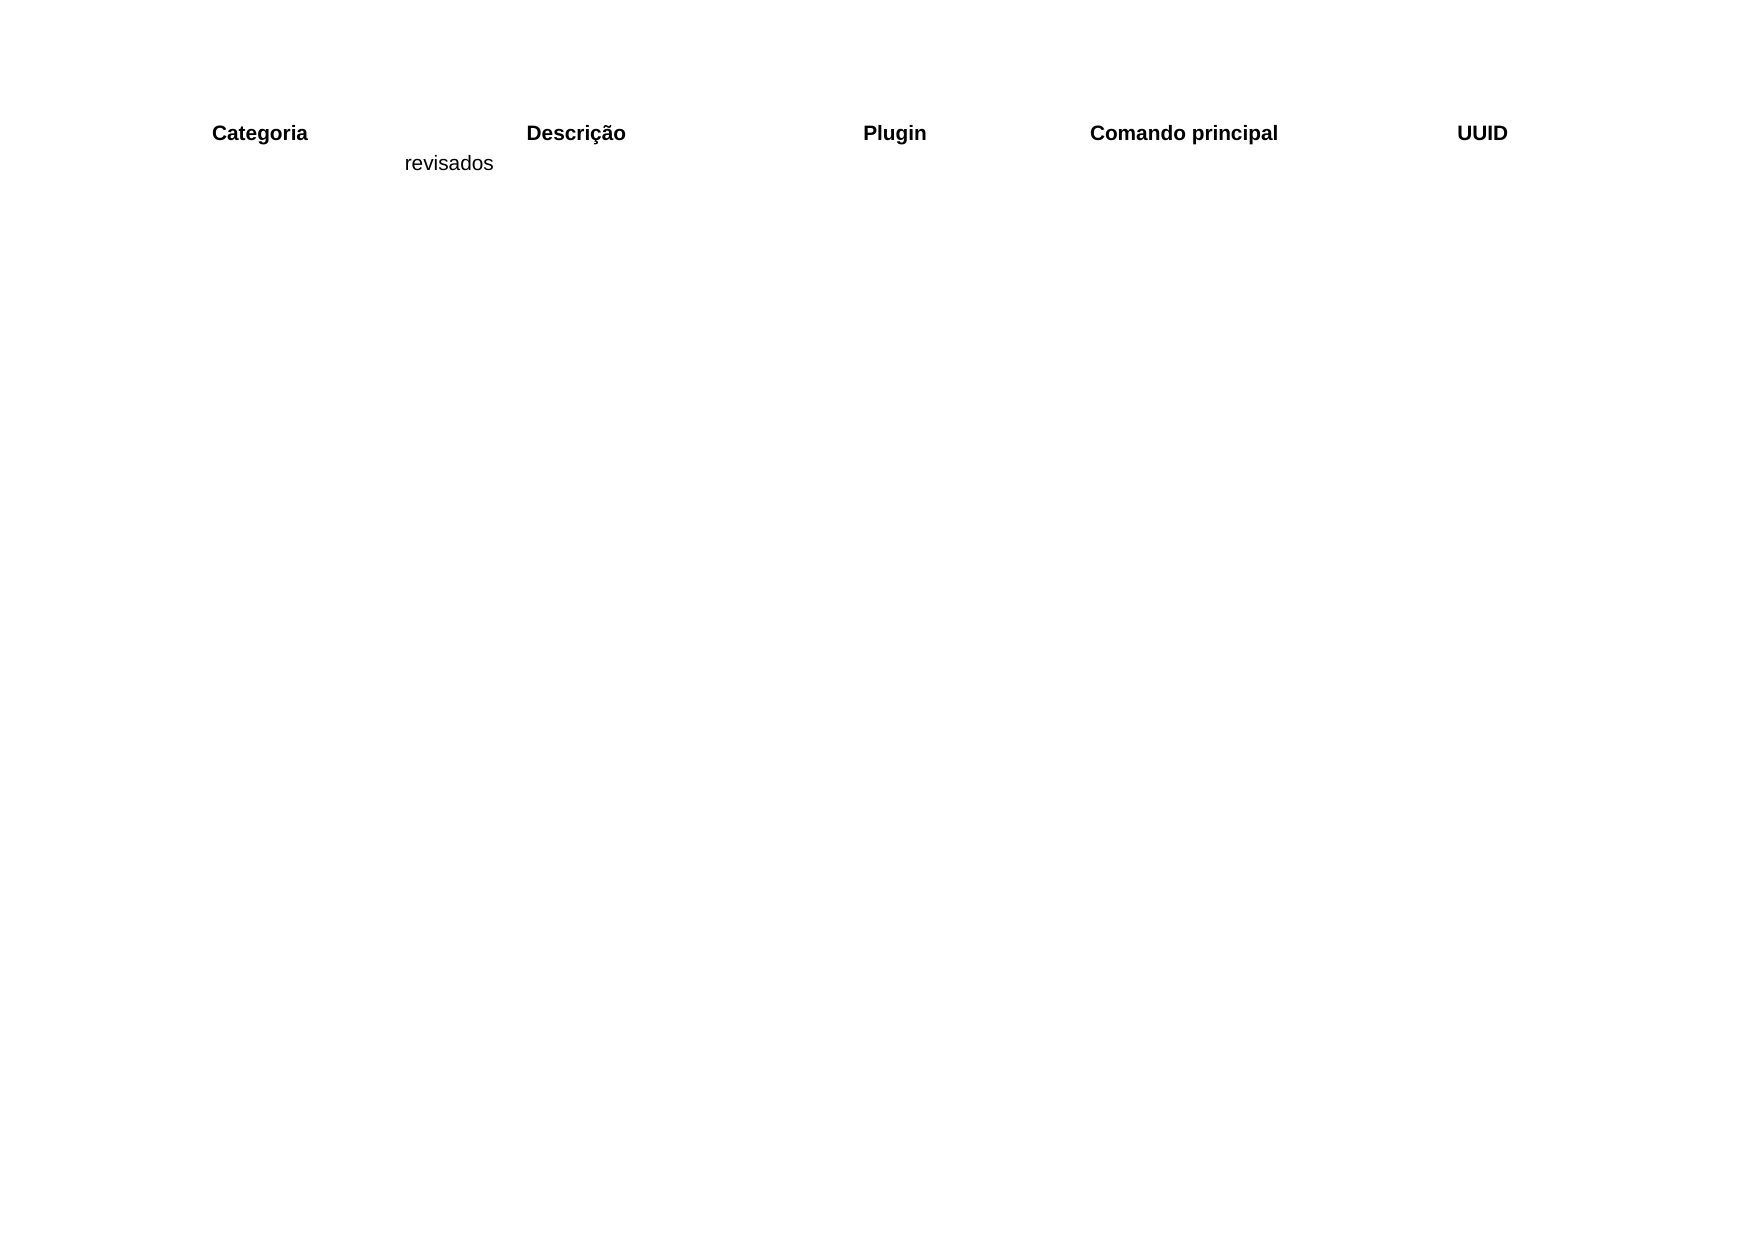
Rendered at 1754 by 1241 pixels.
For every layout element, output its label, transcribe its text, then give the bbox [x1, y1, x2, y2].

table_header Plugin [751, 118, 1039, 148]
table_cell [118, 148, 402, 178]
table_header Comando principal [1039, 118, 1329, 148]
table_header Descrição [402, 118, 751, 148]
table_header Categoria [118, 118, 402, 148]
table_header UUID [1329, 118, 1636, 148]
table_cell [1329, 148, 1636, 178]
table_cell revisados [402, 148, 751, 178]
table_cell [751, 148, 1039, 178]
table_cell [1039, 148, 1329, 178]
